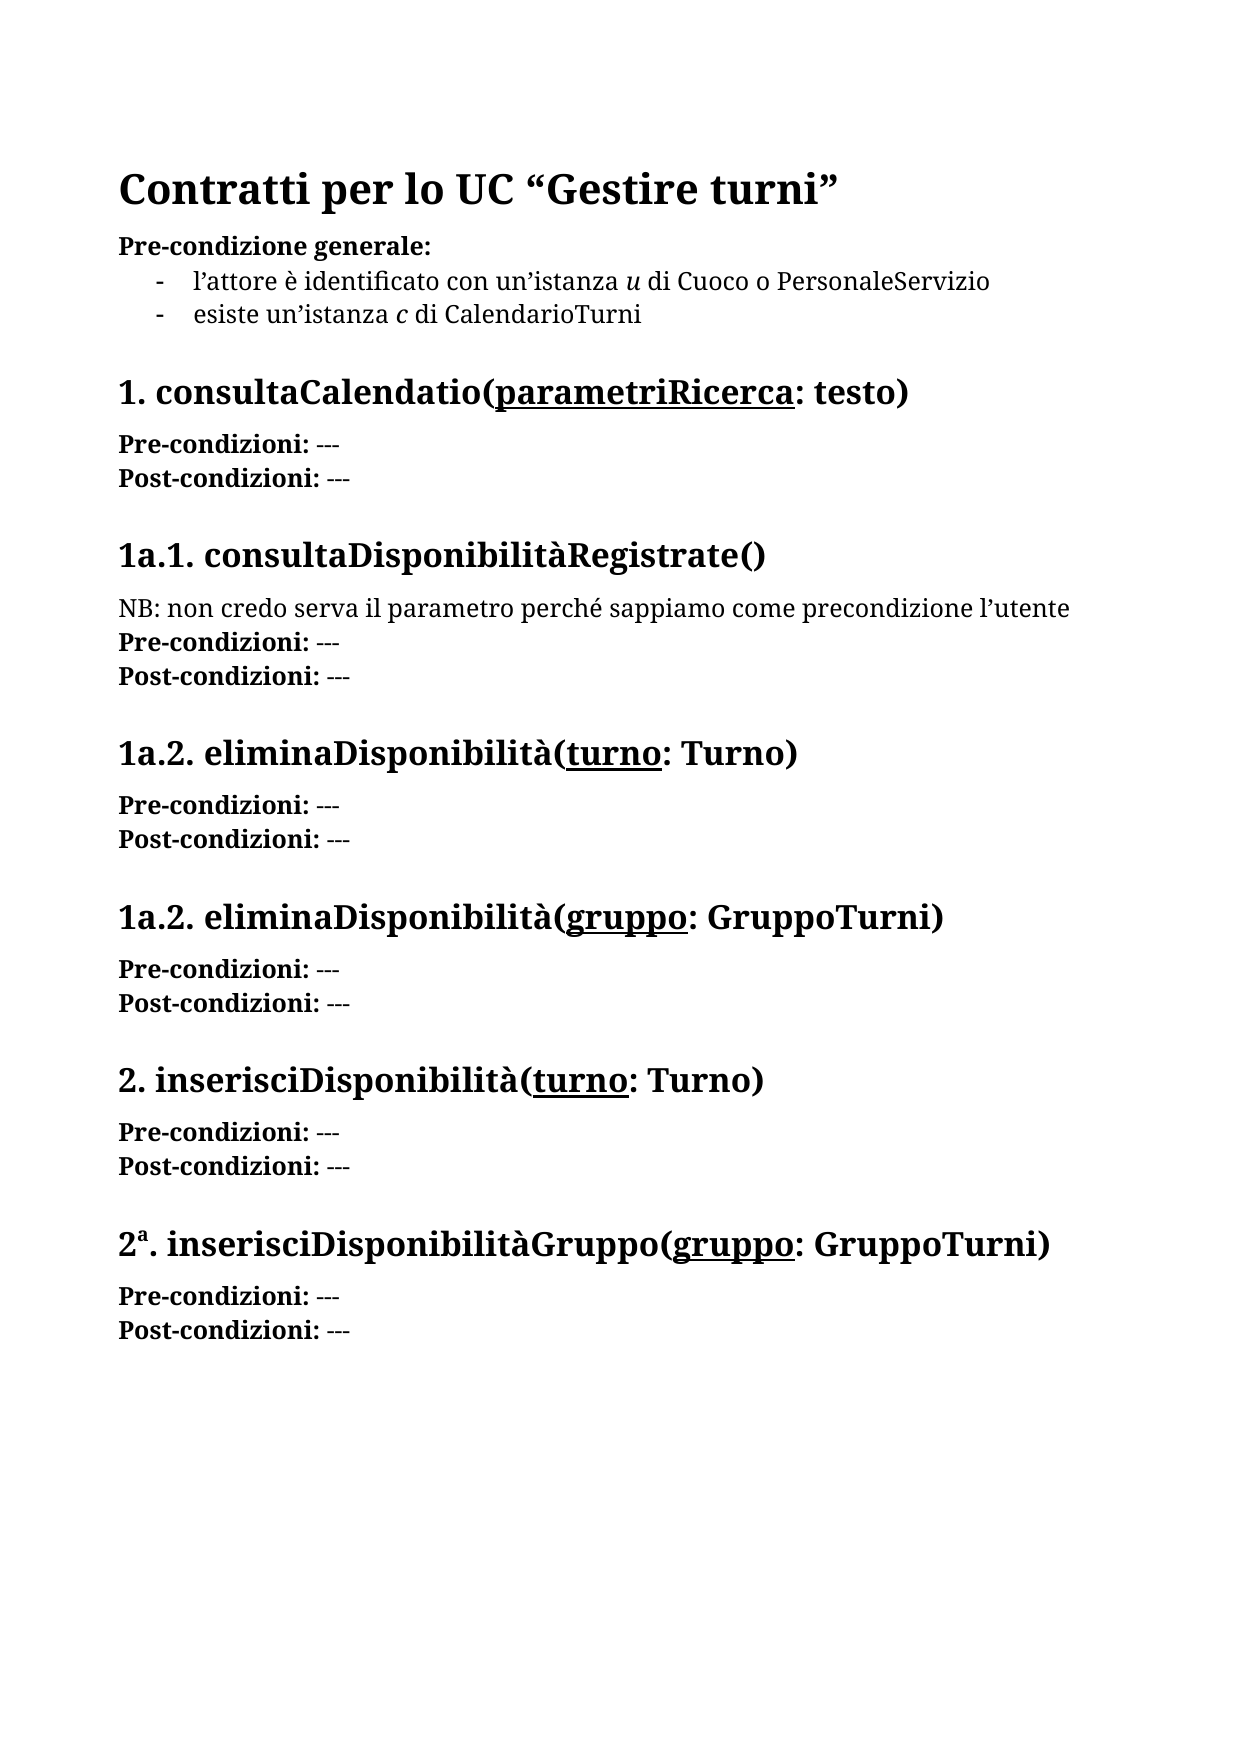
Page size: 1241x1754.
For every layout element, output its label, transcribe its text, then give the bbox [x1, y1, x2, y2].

text Post-condizioni: --- [118, 822, 1122, 856]
text Pre-condizione generale: [118, 229, 1122, 263]
text NB: non credo serva il parametro perché sappiamo come precondizione l’utente [118, 590, 1122, 624]
text Pre-condizioni: --- [118, 427, 1122, 461]
subtitle 1. consultaCalendatio(parametriRicerca: testo) [118, 369, 1122, 414]
text Pre-condizioni: --- [118, 788, 1122, 822]
text Pre-condizioni: --- [118, 1115, 1122, 1149]
text Post-condizioni: --- [118, 1312, 1122, 1347]
text Post-condizioni: --- [118, 985, 1122, 1019]
list esiste un’istanza c di CalendarioTurni [156, 297, 1122, 331]
list l’attore è identificato con un’istanza u di Cuoco o PersonaleServizio [156, 263, 1122, 297]
text Post-condizioni: --- [118, 461, 1122, 495]
subtitle Contratti per lo UC “Gestire turni” [118, 160, 1122, 217]
text Pre-condizioni: --- [118, 951, 1122, 985]
subtitle 2. inserisciDisponibilità(turno: Turno) [118, 1057, 1122, 1102]
text Post-condizioni: --- [118, 658, 1122, 692]
subtitle 2a. inserisciDisponibilitàGruppo(gruppo: GruppoTurni) [118, 1221, 1122, 1266]
text Pre-condizioni: --- [118, 1278, 1122, 1312]
text Pre-condizioni: --- [118, 624, 1122, 658]
subtitle 1a.2. eliminaDisponibilità(turno: Turno) [118, 730, 1122, 775]
subtitle 1a.1. consultaDisponibilitàRegistrate() [118, 532, 1122, 578]
subtitle 1a.2. eliminaDisponibilità(gruppo: GruppoTurni) [118, 893, 1122, 939]
text Post-condizioni: --- [118, 1149, 1122, 1183]
